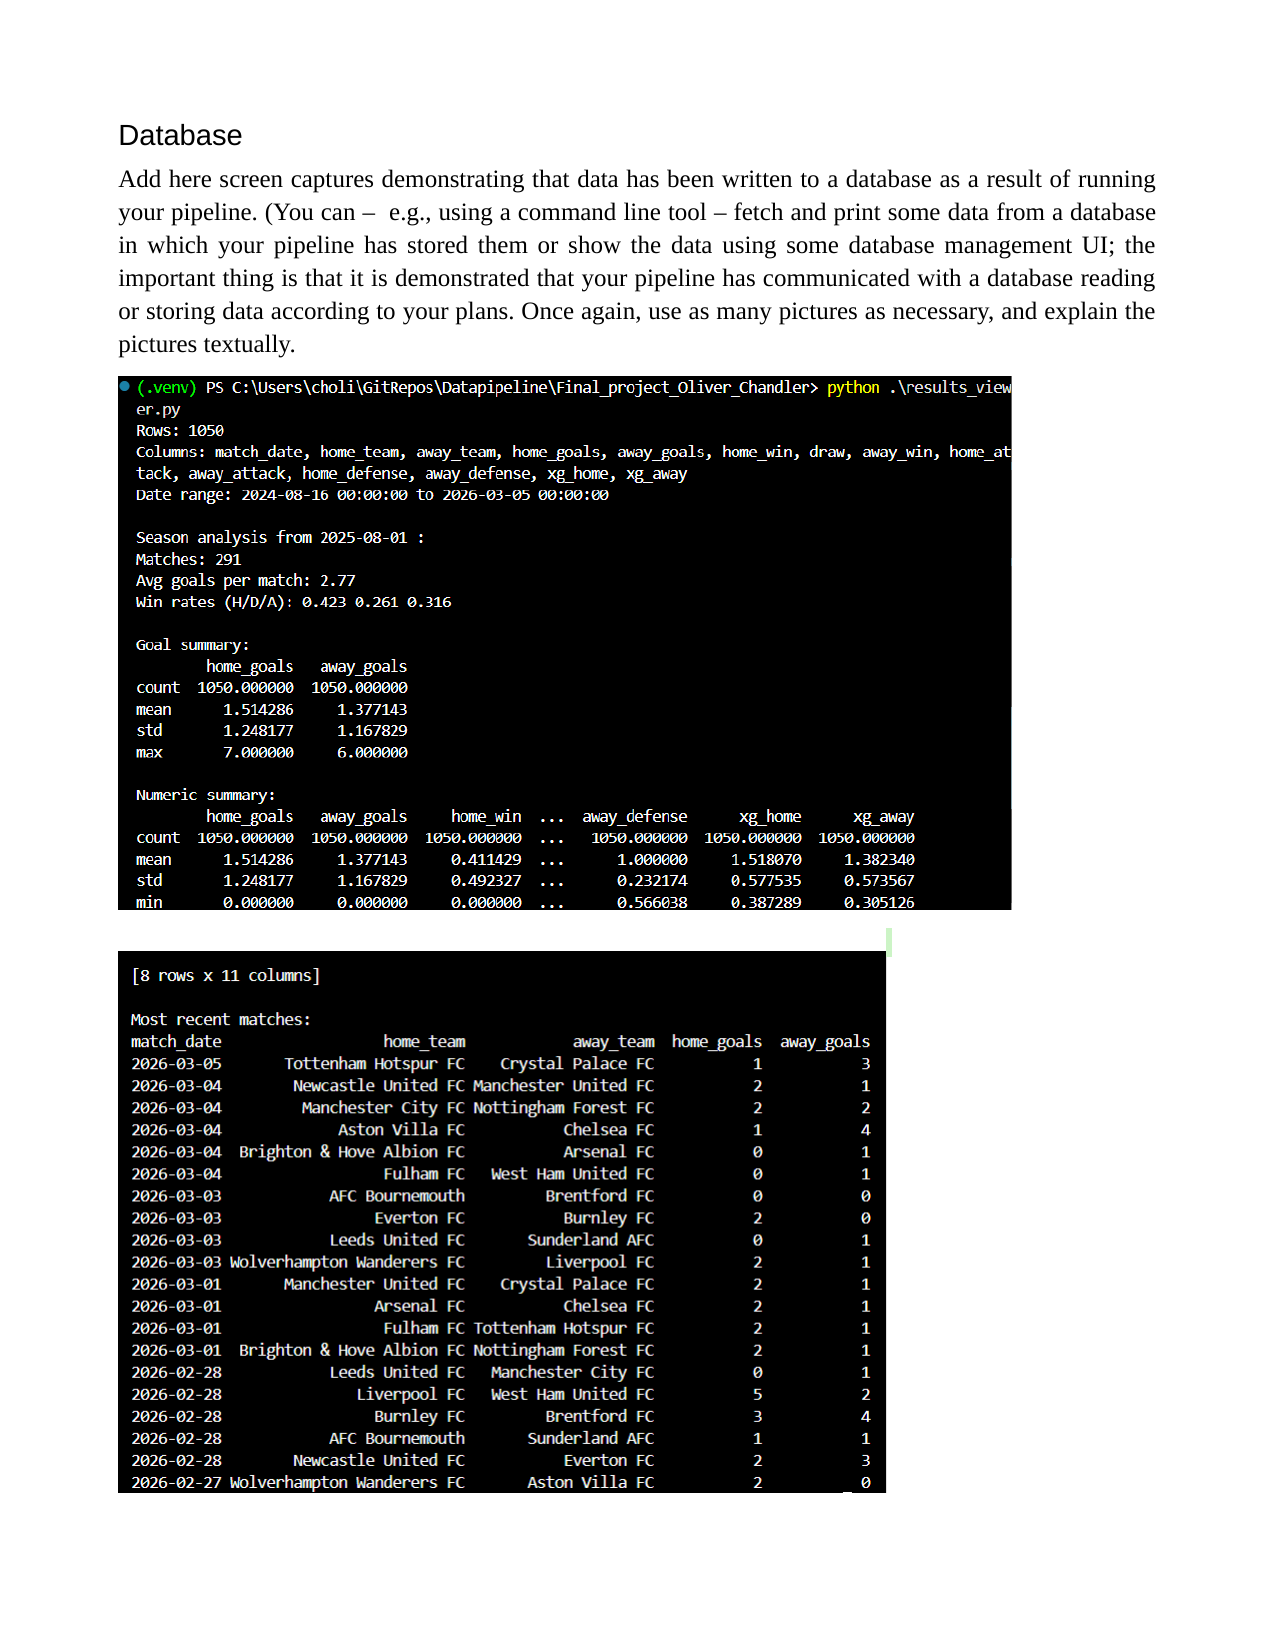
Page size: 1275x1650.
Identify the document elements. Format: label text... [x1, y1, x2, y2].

text Add here screen captures demonstrating that data has been written to a database as a result of running your pipeline. (You can – e.g., using a command line tool – fetch and print some data from a database in which your pipeline has stored them or show the data using some database management UI; the important thing is that it is demonstrated that your pipeline has communicated with a database reading or storing data according to your plans. Once again, use as many pictures as necessary, and explain the pictures textually. [118, 164, 1157, 358]
subtitle Database [118, 118, 1157, 152]
